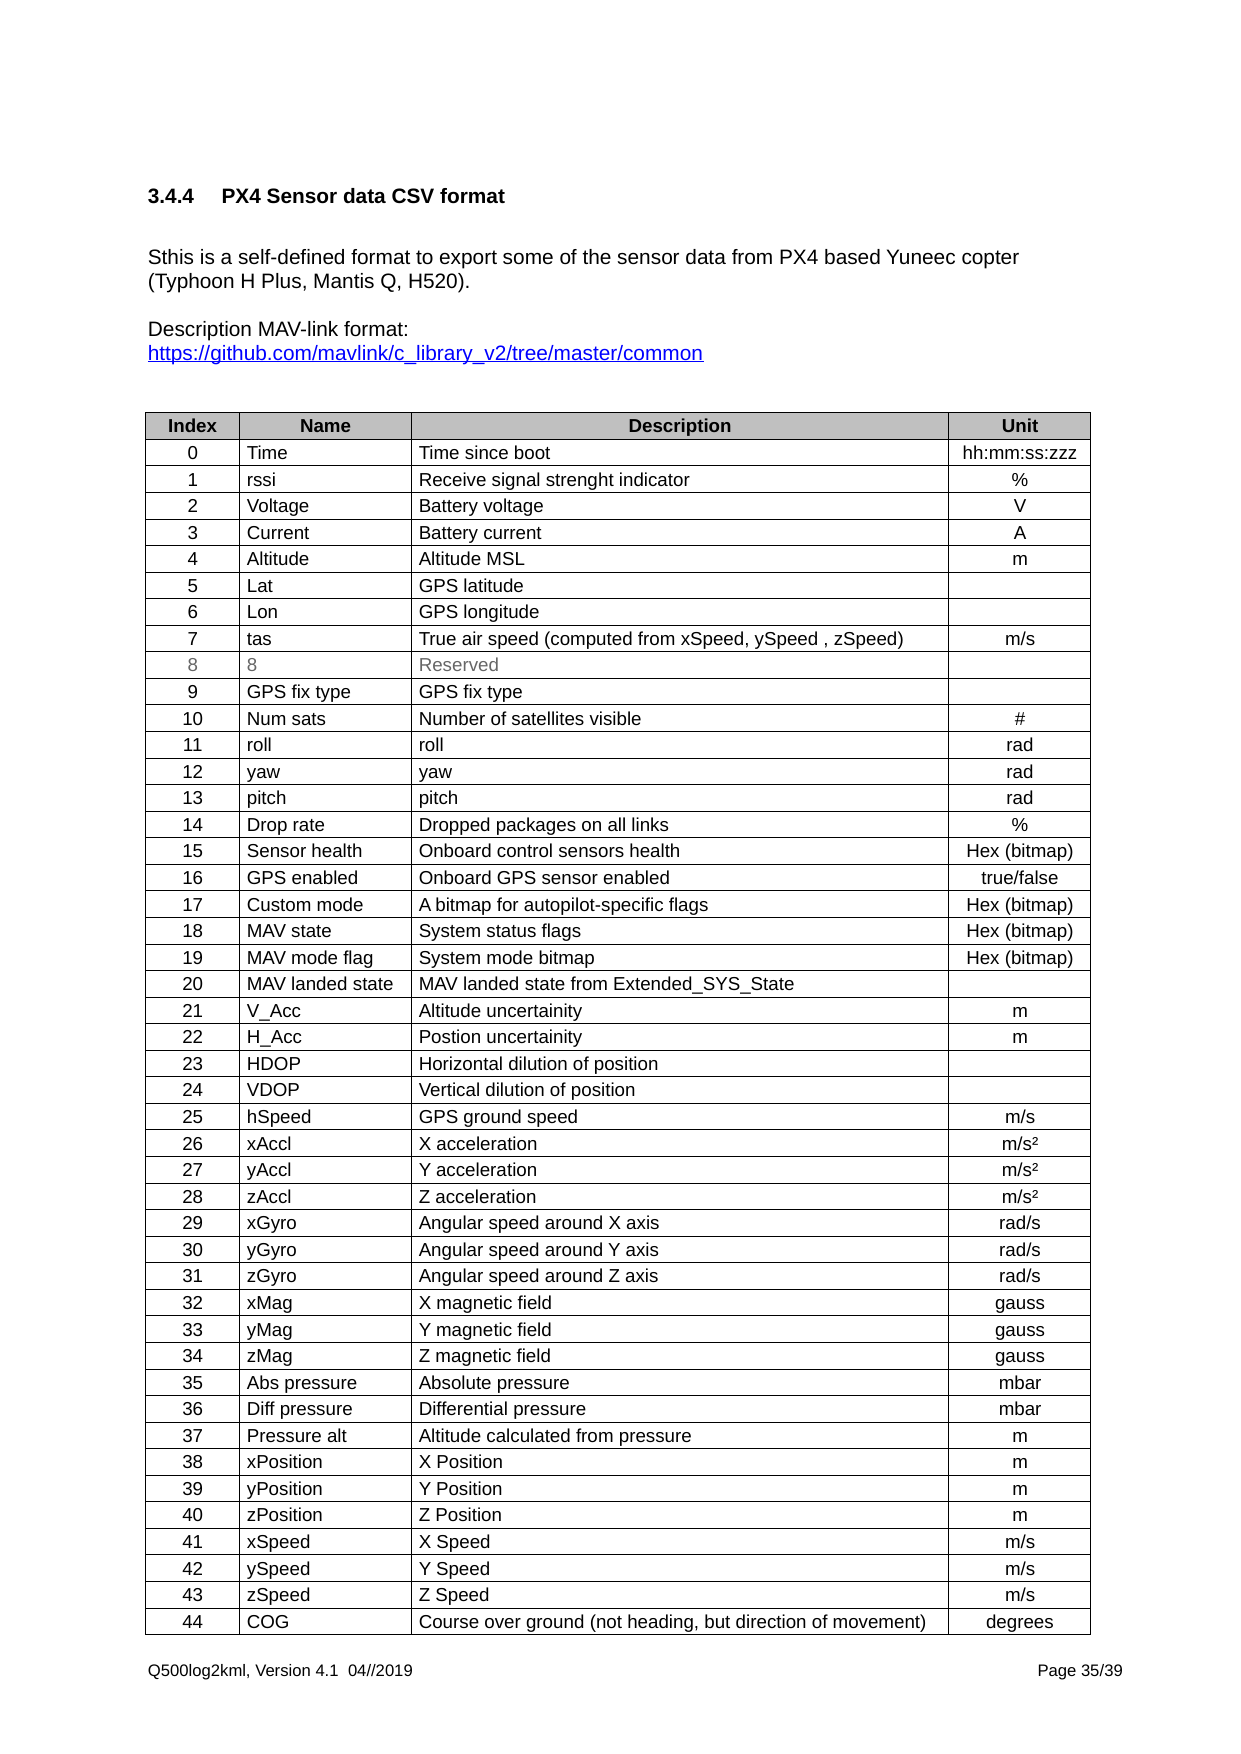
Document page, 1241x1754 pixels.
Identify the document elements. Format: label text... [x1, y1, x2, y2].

text Description MAV-link format: [148, 316, 1093, 340]
table_cell 18 [146, 918, 239, 943]
table_cell 28 [146, 1184, 239, 1209]
table_cell Differential pressure [412, 1396, 948, 1422]
table_cell A bitmap for autopilot-specific flags [412, 891, 948, 917]
table_cell [949, 1051, 1090, 1076]
table_cell 32 [146, 1290, 239, 1315]
table_cell 38 [146, 1449, 239, 1475]
table_cell rad/s [949, 1263, 1090, 1289]
table_cell true/false [949, 865, 1090, 890]
table_cell [949, 1077, 1090, 1103]
table_cell 39 [146, 1476, 239, 1501]
table_cell 33 [146, 1316, 239, 1342]
table_cell VDOP [240, 1077, 411, 1103]
table_cell X Speed [412, 1529, 948, 1554]
table_cell zGyro [240, 1263, 411, 1289]
table_cell H_Acc [240, 1024, 411, 1050]
table_cell Abs pressure [240, 1370, 411, 1395]
table_cell yMag [240, 1316, 411, 1342]
table_cell System mode bitmap [412, 945, 948, 970]
table_cell A [949, 520, 1090, 545]
table_cell 10 [146, 705, 239, 731]
table_cell 17 [146, 891, 239, 917]
table_cell MAV state [240, 918, 411, 943]
table_cell 6 [146, 599, 239, 625]
table_cell 3 [146, 520, 239, 545]
table_cell 14 [146, 812, 239, 837]
table_cell [949, 599, 1090, 625]
table_cell Receive signal strenght indicator [412, 466, 948, 492]
table_cell Battery current [412, 520, 948, 545]
table_cell 27 [146, 1157, 239, 1182]
table_cell rad [949, 732, 1090, 757]
table_cell yaw [412, 759, 948, 784]
table_cell xSpeed [240, 1529, 411, 1554]
table_cell Onboard control sensors health [412, 838, 948, 864]
table_cell ySpeed [240, 1555, 411, 1581]
table_cell 2 [146, 493, 239, 518]
table_cell Z magnetic field [412, 1343, 948, 1368]
table_cell yGyro [240, 1237, 411, 1262]
table_cell xGyro [240, 1210, 411, 1236]
table_cell Vertical dilution of position [412, 1077, 948, 1103]
table_cell Dropped packages on all links [412, 812, 948, 837]
table_cell GPS latitude [412, 573, 948, 598]
table_cell degrees [949, 1609, 1090, 1634]
table_cell % [949, 466, 1090, 492]
table_cell Pressure alt [240, 1423, 411, 1448]
table_cell rad/s [949, 1210, 1090, 1236]
table_cell 7 [146, 626, 239, 651]
table_cell m/s [949, 626, 1090, 651]
table_cell Z Speed [412, 1582, 948, 1607]
table_cell 9 [146, 679, 239, 704]
table_cell V_Acc [240, 998, 411, 1023]
table_cell Battery voltage [412, 493, 948, 518]
table_cell Altitude MSL [412, 546, 948, 572]
table_cell gauss [949, 1316, 1090, 1342]
table_cell Postion uncertainity [412, 1024, 948, 1050]
table_cell Altitude calculated from pressure [412, 1423, 948, 1448]
table_cell xMag [240, 1290, 411, 1315]
table_cell Time [240, 440, 411, 465]
table_cell 37 [146, 1423, 239, 1448]
table_cell Hex (bitmap) [949, 891, 1090, 917]
table_cell Angular speed around Y axis [412, 1237, 948, 1262]
table_cell 44 [146, 1609, 239, 1634]
table_cell 20 [146, 971, 239, 997]
table_cell 34 [146, 1343, 239, 1368]
table_cell Num sats [240, 705, 411, 731]
table_cell GPS ground speed [412, 1104, 948, 1129]
table_header Description [412, 413, 948, 439]
table_cell 25 [146, 1104, 239, 1129]
table_cell MAV landed state [240, 971, 411, 997]
table_cell Y Speed [412, 1555, 948, 1581]
table_cell roll [240, 732, 411, 757]
table_cell m/s [949, 1582, 1090, 1607]
table_cell % [949, 812, 1090, 837]
table_cell 26 [146, 1130, 239, 1156]
table_cell [949, 971, 1090, 997]
table_cell 19 [146, 945, 239, 970]
table_cell zAccl [240, 1184, 411, 1209]
table_cell yAccl [240, 1157, 411, 1182]
table_cell m/s² [949, 1184, 1090, 1209]
table_cell [949, 573, 1090, 598]
table_cell GPS enabled [240, 865, 411, 890]
table_cell m [949, 1476, 1090, 1501]
table_cell rad/s [949, 1237, 1090, 1262]
table_cell 22 [146, 1024, 239, 1050]
table_cell gauss [949, 1290, 1090, 1315]
table_cell Drop rate [240, 812, 411, 837]
text Sthis is a self-defined format to export some of the sensor data from PX4 based Yuneec copter (Typhoon H Plus, Mantis Q, H520). [148, 244, 1093, 292]
table_cell 36 [146, 1396, 239, 1422]
table_cell 11 [146, 732, 239, 757]
table_cell yPosition [240, 1476, 411, 1501]
table_cell Hex (bitmap) [949, 838, 1090, 864]
table_cell [949, 679, 1090, 704]
table_cell tas [240, 626, 411, 651]
table_cell m [949, 1502, 1090, 1528]
table_cell Current [240, 520, 411, 545]
table_cell Y Position [412, 1476, 948, 1501]
table_cell X magnetic field [412, 1290, 948, 1315]
table_cell Reserved [412, 652, 948, 678]
table_cell X Position [412, 1449, 948, 1475]
table_cell GPS fix type [240, 679, 411, 704]
table_cell m/s [949, 1104, 1090, 1129]
table_cell Course over ground (not heading, but direction of movement) [412, 1609, 948, 1634]
table_cell V [949, 493, 1090, 518]
table_cell Angular speed around Z axis [412, 1263, 948, 1289]
table_cell Horizontal dilution of position [412, 1051, 948, 1076]
table_cell xAccl [240, 1130, 411, 1156]
table_cell Time since boot [412, 440, 948, 465]
table_header Index [146, 413, 239, 439]
table_header Unit [949, 413, 1090, 439]
table_cell MAV mode flag [240, 945, 411, 970]
table_cell m/s [949, 1529, 1090, 1554]
table_cell HDOP [240, 1051, 411, 1076]
table_cell X acceleration [412, 1130, 948, 1156]
table_cell 1 [146, 466, 239, 492]
table_header Name [240, 413, 411, 439]
table_cell 8 [240, 652, 411, 678]
subtitle PX4 Sensor data CSV format [148, 184, 1093, 208]
table_cell roll [412, 732, 948, 757]
table_cell 24 [146, 1077, 239, 1103]
table_cell 21 [146, 998, 239, 1023]
table_cell 12 [146, 759, 239, 784]
table_cell Custom mode [240, 891, 411, 917]
table_cell 35 [146, 1370, 239, 1395]
table_cell m/s² [949, 1130, 1090, 1156]
table_cell Hex (bitmap) [949, 918, 1090, 943]
table_cell 4 [146, 546, 239, 572]
table_cell rssi [240, 466, 411, 492]
table_cell 42 [146, 1555, 239, 1581]
table_cell 31 [146, 1263, 239, 1289]
table_cell mbar [949, 1370, 1090, 1395]
table_cell Altitude uncertainity [412, 998, 948, 1023]
table_cell Diff pressure [240, 1396, 411, 1422]
table_cell 16 [146, 865, 239, 890]
table_cell True air speed (computed from xSpeed, ySpeed , zSpeed) [412, 626, 948, 651]
table_cell Lat [240, 573, 411, 598]
table_cell GPS fix type [412, 679, 948, 704]
table_cell 41 [146, 1529, 239, 1554]
table_cell Hex (bitmap) [949, 945, 1090, 970]
table_cell hSpeed [240, 1104, 411, 1129]
table_cell hh:mm:ss:zzz [949, 440, 1090, 465]
table_cell System status flags [412, 918, 948, 943]
table_cell m [949, 546, 1090, 572]
table_cell zMag [240, 1343, 411, 1368]
table_cell 29 [146, 1210, 239, 1236]
table_cell gauss [949, 1343, 1090, 1368]
table_cell 8 [146, 652, 239, 678]
table_cell zPosition [240, 1502, 411, 1528]
table_cell 0 [146, 440, 239, 465]
table_cell Number of satellites visible [412, 705, 948, 731]
table_cell 13 [146, 785, 239, 811]
table_cell m/s² [949, 1157, 1090, 1182]
text https://github.com/mavlink/c_library_v2/tree/master/common [148, 340, 1093, 364]
table_cell Absolute pressure [412, 1370, 948, 1395]
table_cell m [949, 1423, 1090, 1448]
table_cell rad [949, 785, 1090, 811]
table_cell m [949, 998, 1090, 1023]
table_cell Z Position [412, 1502, 948, 1528]
table_cell Lon [240, 599, 411, 625]
table_cell pitch [412, 785, 948, 811]
table_cell 30 [146, 1237, 239, 1262]
table_cell Y magnetic field [412, 1316, 948, 1342]
table_cell m [949, 1449, 1090, 1475]
table_cell [949, 652, 1090, 678]
table_cell 23 [146, 1051, 239, 1076]
table_cell pitch [240, 785, 411, 811]
table_cell 5 [146, 573, 239, 598]
table_cell Altitude [240, 546, 411, 572]
table_cell 15 [146, 838, 239, 864]
table_cell # [949, 705, 1090, 731]
table_cell GPS longitude [412, 599, 948, 625]
table_cell m/s [949, 1555, 1090, 1581]
table_cell m [949, 1024, 1090, 1050]
table_cell 43 [146, 1582, 239, 1607]
table_cell Angular speed around X axis [412, 1210, 948, 1236]
table_cell 40 [146, 1502, 239, 1528]
table_cell mbar [949, 1396, 1090, 1422]
table_cell Z acceleration [412, 1184, 948, 1209]
table_cell Voltage [240, 493, 411, 518]
table_cell Onboard GPS sensor enabled [412, 865, 948, 890]
table_cell MAV landed state from Extended_SYS_State [412, 971, 948, 997]
table_cell yaw [240, 759, 411, 784]
table_cell Sensor health [240, 838, 411, 864]
table_cell Y acceleration [412, 1157, 948, 1182]
table_cell COG [240, 1609, 411, 1634]
table_cell zSpeed [240, 1582, 411, 1607]
table_cell xPosition [240, 1449, 411, 1475]
table_cell rad [949, 759, 1090, 784]
